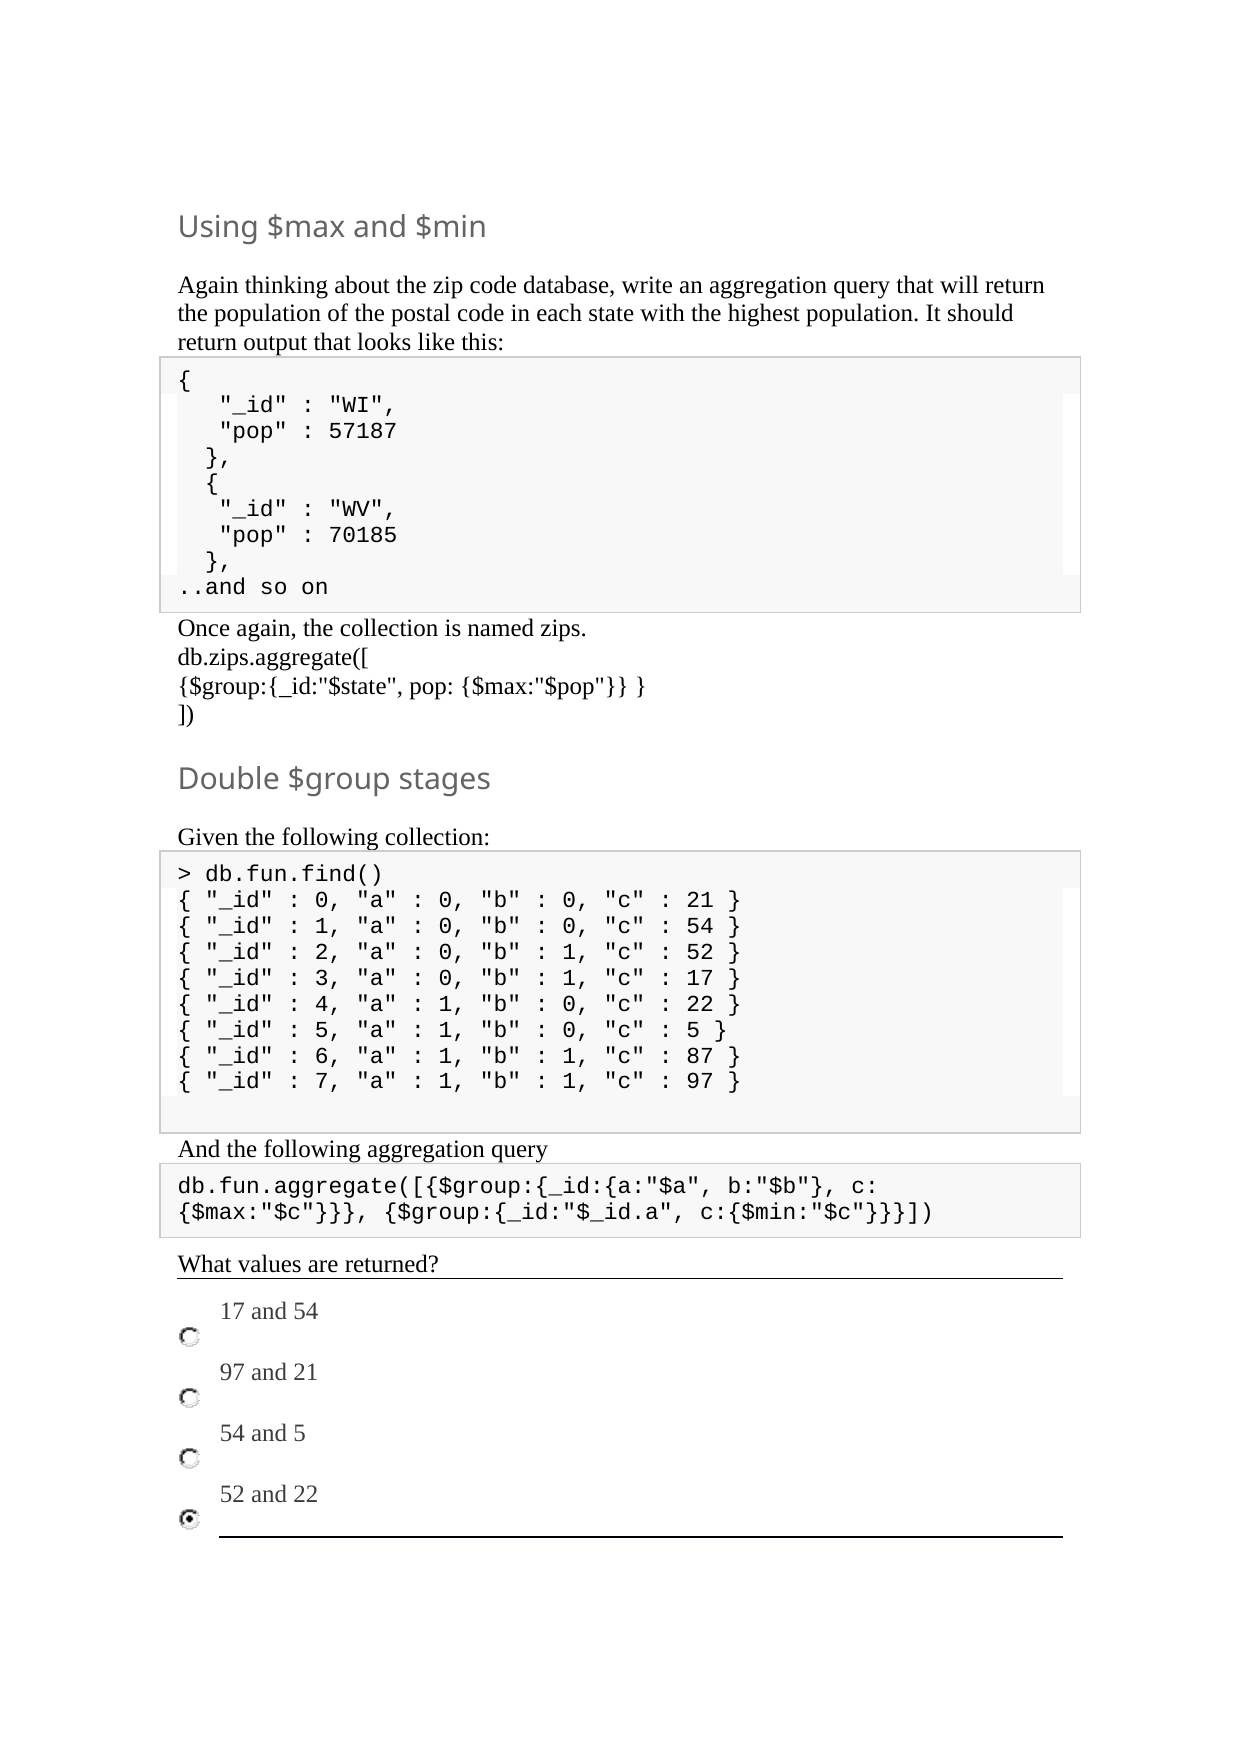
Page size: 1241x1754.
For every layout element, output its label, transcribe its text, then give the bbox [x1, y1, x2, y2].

text 17 and 54 [177, 1296, 1063, 1357]
text And the following aggregation query [177, 1134, 1063, 1162]
text Once again, the collection is named zips. [177, 613, 1063, 642]
text What values are returned? [177, 1238, 1063, 1278]
text { "_id" : 5, "a" : 1, "b" : 0, "c" : 5 } [177, 1018, 1063, 1044]
text { "_id" : 1, "a" : 0, "b" : 0, "c" : 54 } [177, 914, 1063, 940]
text }, [177, 446, 1063, 472]
text "_id" : "WI", [177, 394, 1063, 420]
text }, [177, 549, 1063, 563]
subtitle Double $group stages [177, 757, 1063, 798]
text { "_id" : 2, "a" : 0, "b" : 1, "c" : 52 } [177, 940, 1063, 966]
text { [161, 358, 1080, 394]
subtitle Using $max and $min [177, 205, 1063, 246]
text { "_id" : 6, "a" : 1, "b" : 1, "c" : 87 } [177, 1044, 1063, 1070]
text Again thinking about the zip code database, write an aggregation query that will return the population of the postal code in each state with the highest population. It should return output that looks like this: [177, 270, 1063, 356]
text 52 and 22 [177, 1479, 1063, 1536]
text ..and so on [161, 563, 1080, 612]
text "_id" : "WV", [177, 498, 1063, 523]
text > db.fun.find() [161, 852, 1080, 888]
text db.zips.aggregate([ {$group:{_id:"$state", pop: {$max:"$pop"}} } ]) [177, 642, 1063, 757]
text db.fun.aggregate([{$group:{_id:{a:"$a", b:"$b"}, c:{$max:"$c"}}}, {$group:{_id:"$_id.a", c:{$min:"$c"}}}]) [161, 1164, 1080, 1237]
text 97 and 21 [177, 1357, 1063, 1418]
text { "_id" : 4, "a" : 1, "b" : 0, "c" : 22 } [177, 992, 1063, 1018]
text { [177, 472, 1063, 498]
text "pop" : 70185 [177, 523, 1063, 549]
text { "_id" : 7, "a" : 1, "b" : 1, "c" : 97 } [177, 1070, 1063, 1084]
text { "_id" : 0, "a" : 0, "b" : 0, "c" : 21 } [177, 888, 1063, 914]
text { "_id" : 3, "a" : 0, "b" : 1, "c" : 17 } [177, 966, 1063, 992]
text Given the following collection: [177, 822, 1063, 850]
text 54 and 5 [177, 1418, 1063, 1479]
text "pop" : 57187 [177, 420, 1063, 446]
